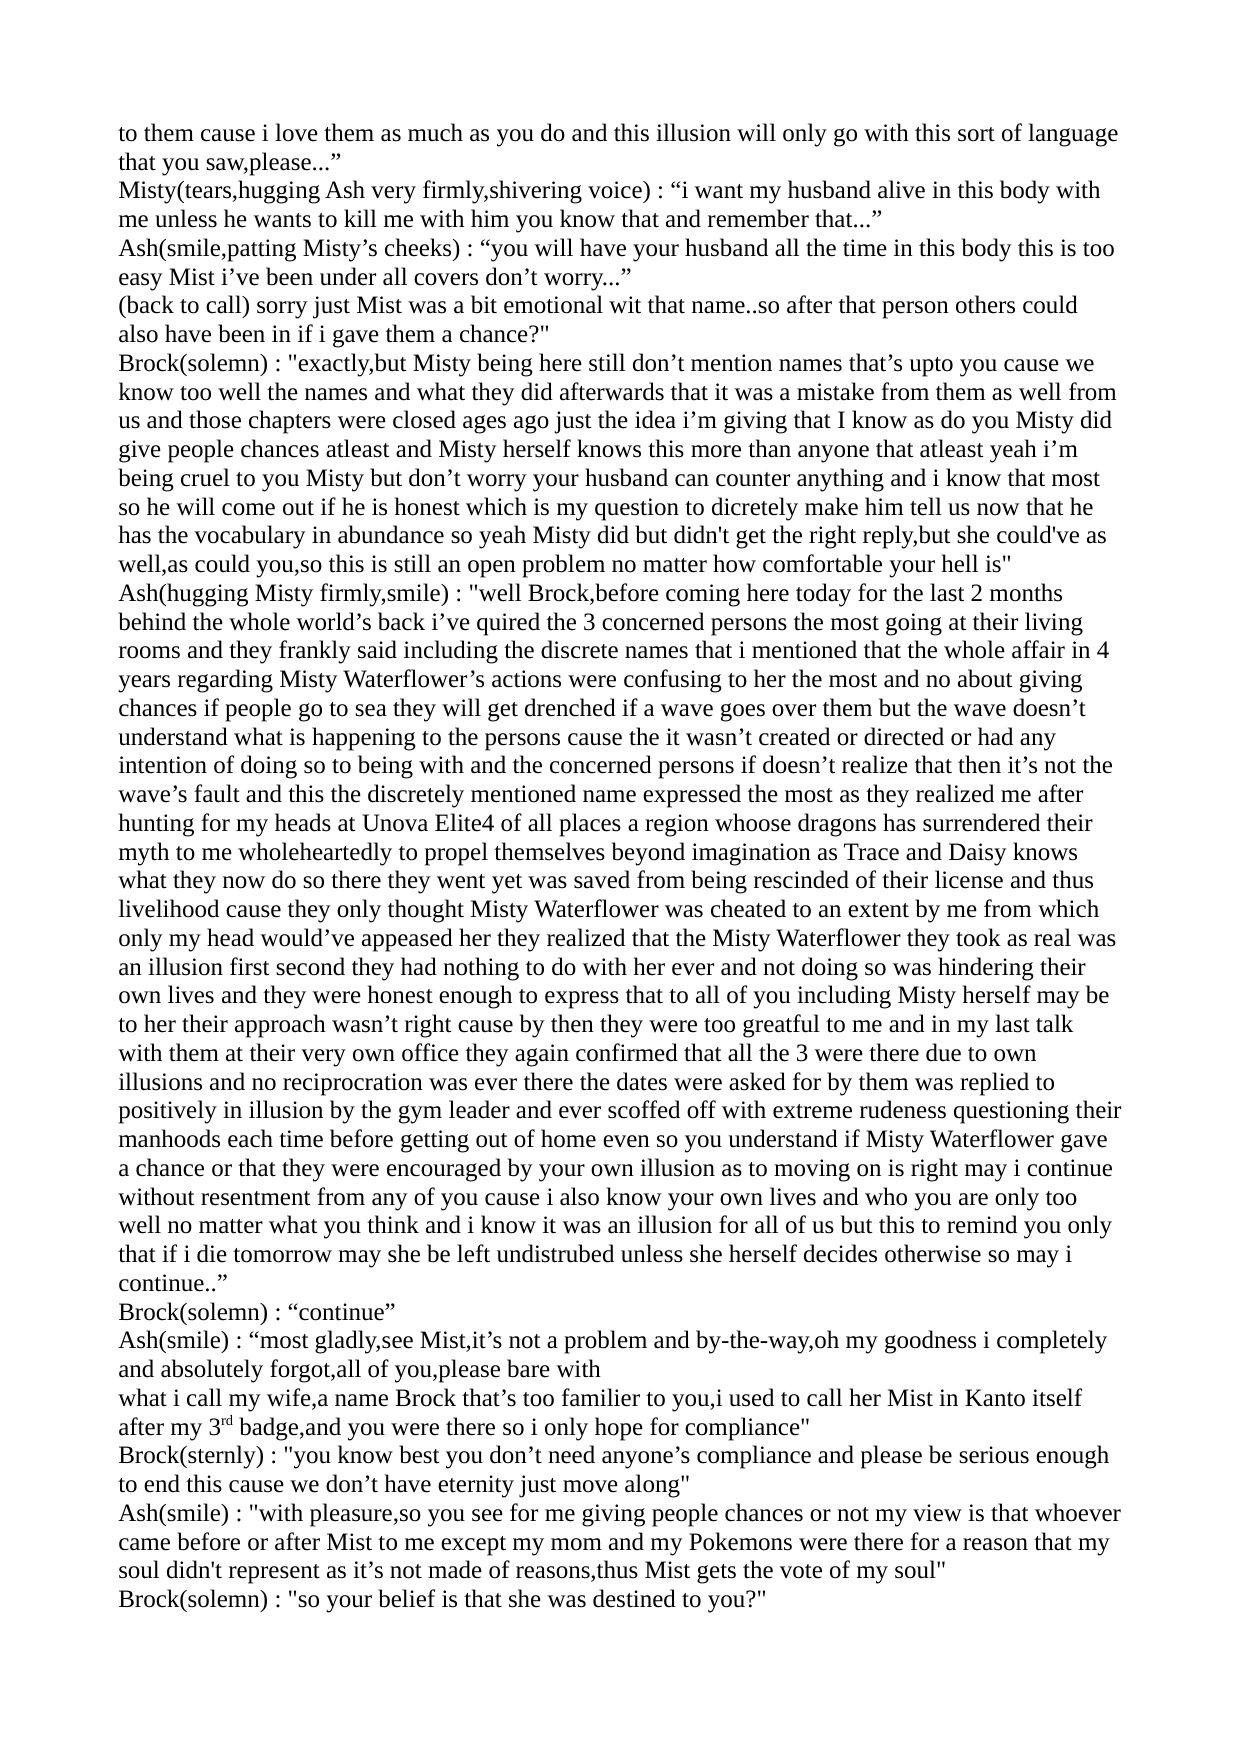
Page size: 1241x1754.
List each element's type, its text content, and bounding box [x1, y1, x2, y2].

text Misty(tears,hugging Ash very firmly,shivering voice) : “i want my husband alive in this body with me unless he wants to kill me with him you know that and remember that...” [118, 176, 1122, 233]
text Ash(smile) : “most gladly,see Mist,it’s not a problem and by-the-way,oh my goodness i completely and absolutely forgot,all of you,please bare with [118, 1326, 1122, 1383]
text Brock(solemn) : “continue” [118, 1297, 1122, 1326]
text (back to call) sorry just Mist was a bit emotional wit that name..so after that person others could also have been in if i gave them a chance?" [118, 291, 1122, 348]
text what i call my wife,a name Brock that’s too familier to you,i used to call her Mist in Kanto itself after my 3rd badge,and you were there so i only hope for compliance" [118, 1383, 1122, 1441]
text Ash(smile) : "with pleasure,so you see for me giving people chances or not my view is that whoever came before or after Mist to me except my mom and my Pokemons were there for a reason that my soul didn't represent as it’s not made of reasons,thus Mist gets the vote of my soul" [118, 1498, 1122, 1584]
text Brock(solemn) : "so your belief is that she was destined to you?" [118, 1584, 1122, 1613]
text Brock(solemn) : "exactly,but Misty being here still don’t mention names that’s upto you cause we know too well the names and what they did afterwards that it was a mistake from them as well from us and those chapters were closed ages ago just the idea i’m giving that I know as do you Misty did give people chances atleast and Misty herself knows this more than anyone that atleast yeah i’m being cruel to you Misty but don’t worry your husband can counter anything and i know that most so he will come out if he is honest which is my question to dicretely make him tell us now that he has the vocabulary in abundance so yeah Misty did but didn't get the right reply,but she could've as well,as could you,so this is still an open problem no matter how comfortable your hell is" [118, 348, 1122, 578]
text Brock(sternly) : "you know best you don’t need anyone’s compliance and please be serious enough to end this cause we don’t have eternity just move along" [118, 1441, 1122, 1498]
text to them cause i love them as much as you do and this illusion will only go with this sort of language that you saw,please...” [118, 118, 1122, 176]
text Ash(smile,patting Misty’s cheeks) : “you will have your husband all the time in this body this is too easy Mist i’ve been under all covers don’t worry...” [118, 233, 1122, 291]
text Ash(hugging Misty firmly,smile) : "well Brock,before coming here today for the last 2 months behind the whole world’s back i’ve quired the 3 concerned persons the most going at their living rooms and they frankly said including the discrete names that i mentioned that the whole affair in 4 years regarding Misty Waterflower’s actions were confusing to her the most and no about giving chances if people go to sea they will get drenched if a wave goes over them but the wave doesn’t understand what is happening to the persons cause the it wasn’t created or directed or had any intention of doing so to being with and the concerned persons if doesn’t realize that then it’s not the wave’s fault and this the discretely mentioned name expressed the most as they realized me after hunting for my heads at Unova Elite4 of all places a region whoose dragons has surrendered their myth to me wholeheartedly to propel themselves beyond imagination as Trace and Daisy knows what they now do so there they went yet was saved from being rescinded of their license and thus livelihood cause they only thought Misty Waterflower was cheated to an extent by me from which only my head would’ve appeased her they realized that the Misty Waterflower they took as real was an illusion first second they had nothing to do with her ever and not doing so was hindering their own lives and they were honest enough to express that to all of you including Misty herself may be to her their approach wasn’t right cause by then they were too greatful to me and in my last talk with them at their very own office they again confirmed that all the 3 were there due to own illusions and no reciprocration was ever there the dates were asked for by them was replied to positively in illusion by the gym leader and ever scoffed off with extreme rudeness questioning their manhoods each time before getting out of home even so you understand if Misty Waterflower gave a chance or that they were encouraged by your own illusion as to moving on is right may i continue without resentment from any of you cause i also know your own lives and who you are only too well no matter what you think and i know it was an illusion for all of us but this to remind you only that if i die tomorrow may she be left undistrubed unless she herself decides otherwise so may i continue..” [118, 578, 1122, 1297]
